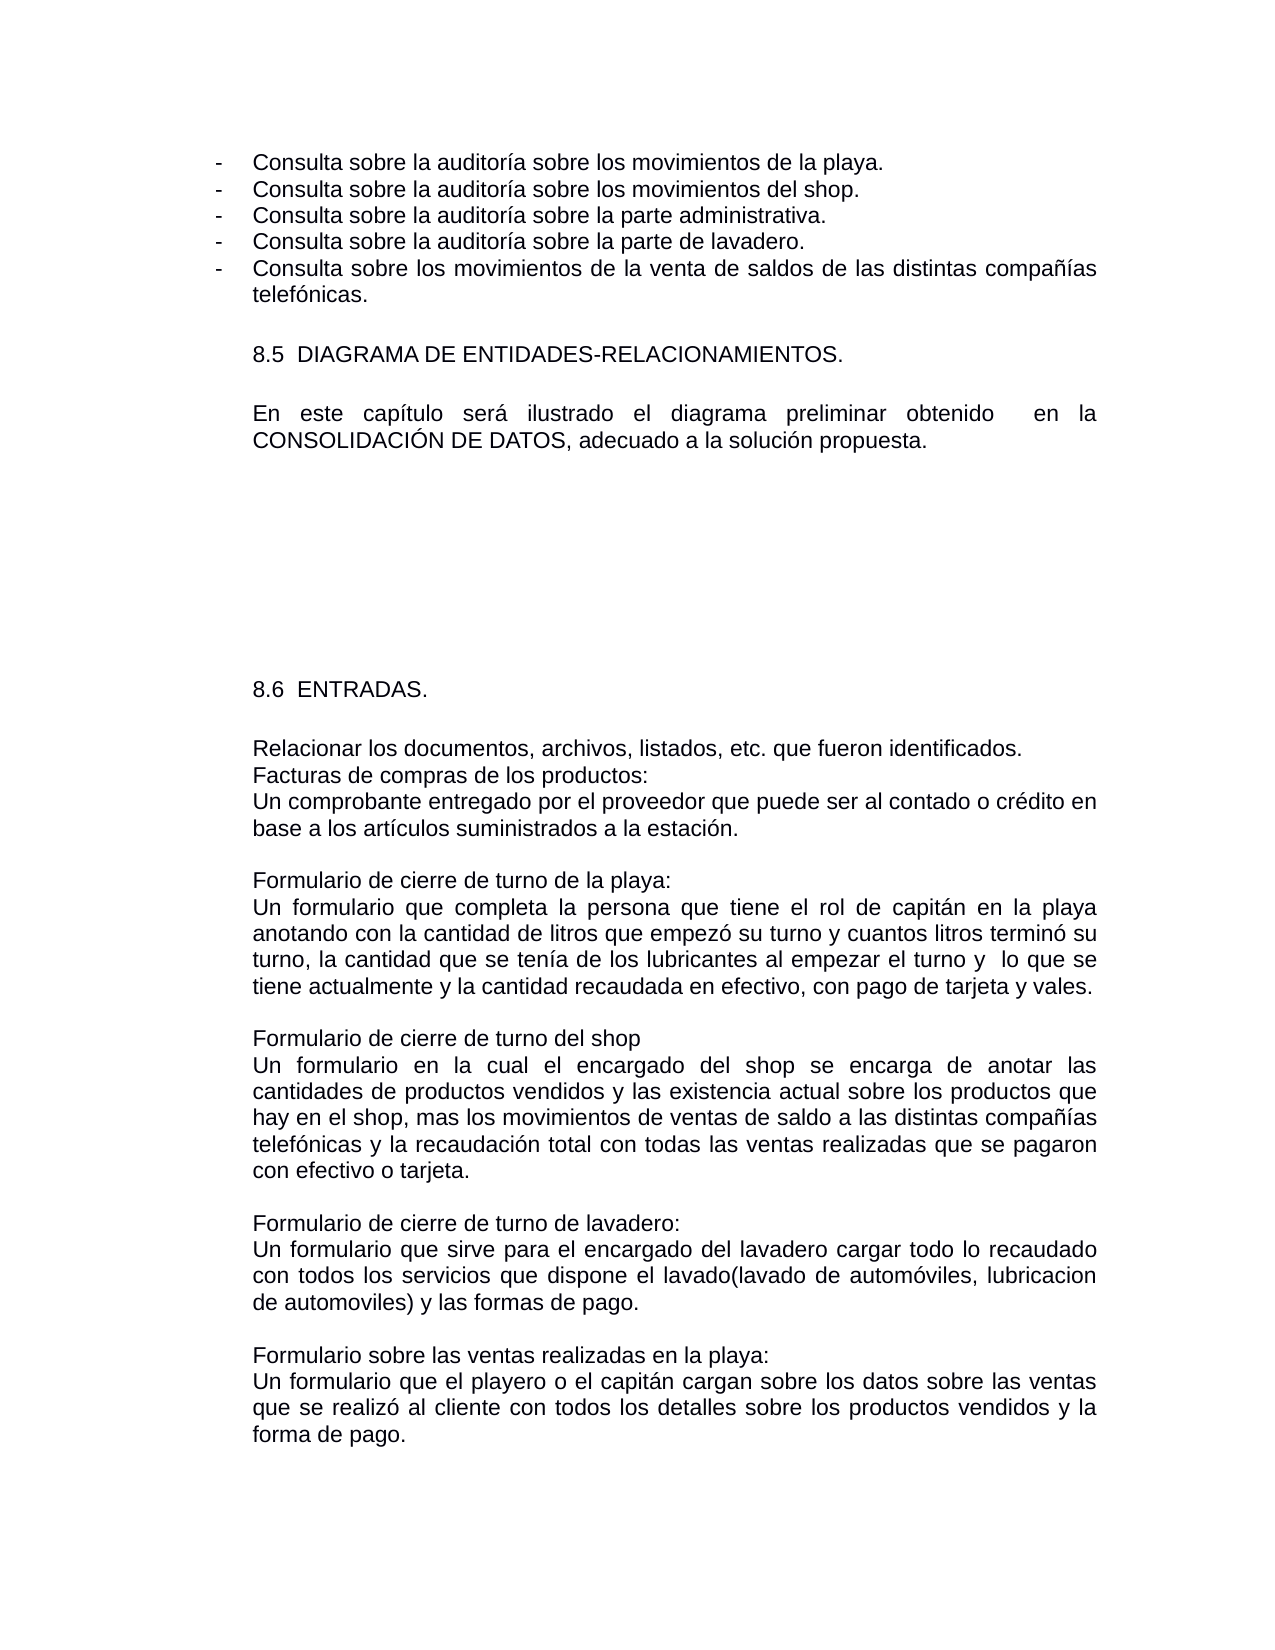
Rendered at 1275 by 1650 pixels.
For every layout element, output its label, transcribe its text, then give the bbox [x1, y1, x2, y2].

text 8.5 DIAGRAMA DE ENTIDADES-RELACIONAMIENTOS. [252, 342, 1098, 368]
list Consulta sobre la auditoría sobre los movimientos de la playa. [215, 149, 1098, 174]
text Un formulario en la cual el encargado del shop se encarga de anotar las cantidades de productos vendidos y las existencia actual sobre los productos que hay en el shop, mas los movimientos de ventas de saldo a las distintas compañías telefónicas y la recaudación total con todas las ventas realizadas que se pagaron con efectivo o tarjeta. [252, 1050, 1098, 1183]
text Formulario sobre las ventas realizadas en la playa: [252, 1340, 1098, 1366]
text Formulario de cierre de turno de la playa: [252, 866, 1098, 892]
text Un comprobante entregado por el proveedor que puede ser al contado o crédito en base a los artículos suministrados a la estación. [252, 787, 1098, 841]
list Consulta sobre la auditoría sobre la parte de lavadero. [215, 227, 1098, 253]
list Consulta sobre la auditoría sobre la parte administrativa. [215, 200, 1098, 227]
list Consulta sobre la auditoría sobre los movimientos del shop. [215, 174, 1098, 200]
text Un formulario que completa la persona que tiene el rol de capitán en la playa anotando con la cantidad de litros que empezó su turno y cuantos litros terminó su turno, la cantidad que se tenía de los lubricantes al empezar el turno y lo que se tiene actualmente y la cantidad recaudada en efectivo, con pago de tarjeta y vales. [252, 892, 1098, 999]
text Un formulario que sirve para el encargado del lavadero cargar todo lo recaudado con todos los servicios que dispone el lavado(lavado de automóviles, lubricacion de automoviles) y las formas de pago. [252, 1234, 1098, 1315]
text Formulario de cierre de turno del shop [252, 1024, 1098, 1050]
text Formulario de cierre de turno de lavadero: [252, 1208, 1098, 1234]
text Facturas de compras de los productos: [252, 760, 1098, 787]
text En este capítulo será ilustrado el diagrama preliminar obtenido en la CONSOLIDACIÓN DE DATOS, adecuado a la solución propuesta. [252, 401, 1098, 453]
list Consulta sobre los movimientos de la venta de saldos de las distintas compañías telefónicas. [215, 253, 1098, 307]
text Relacionar los documentos, archivos, listados, etc. que fueron identificados. [252, 736, 1098, 760]
text Un formulario que el playero o el capitán cargan sobre los datos sobre las ventas que se realizó al cliente con todos los detalles sobre los productos vendidos y la forma de pago. [252, 1366, 1098, 1447]
text 8.6 ENTRADAS. [252, 677, 1098, 703]
